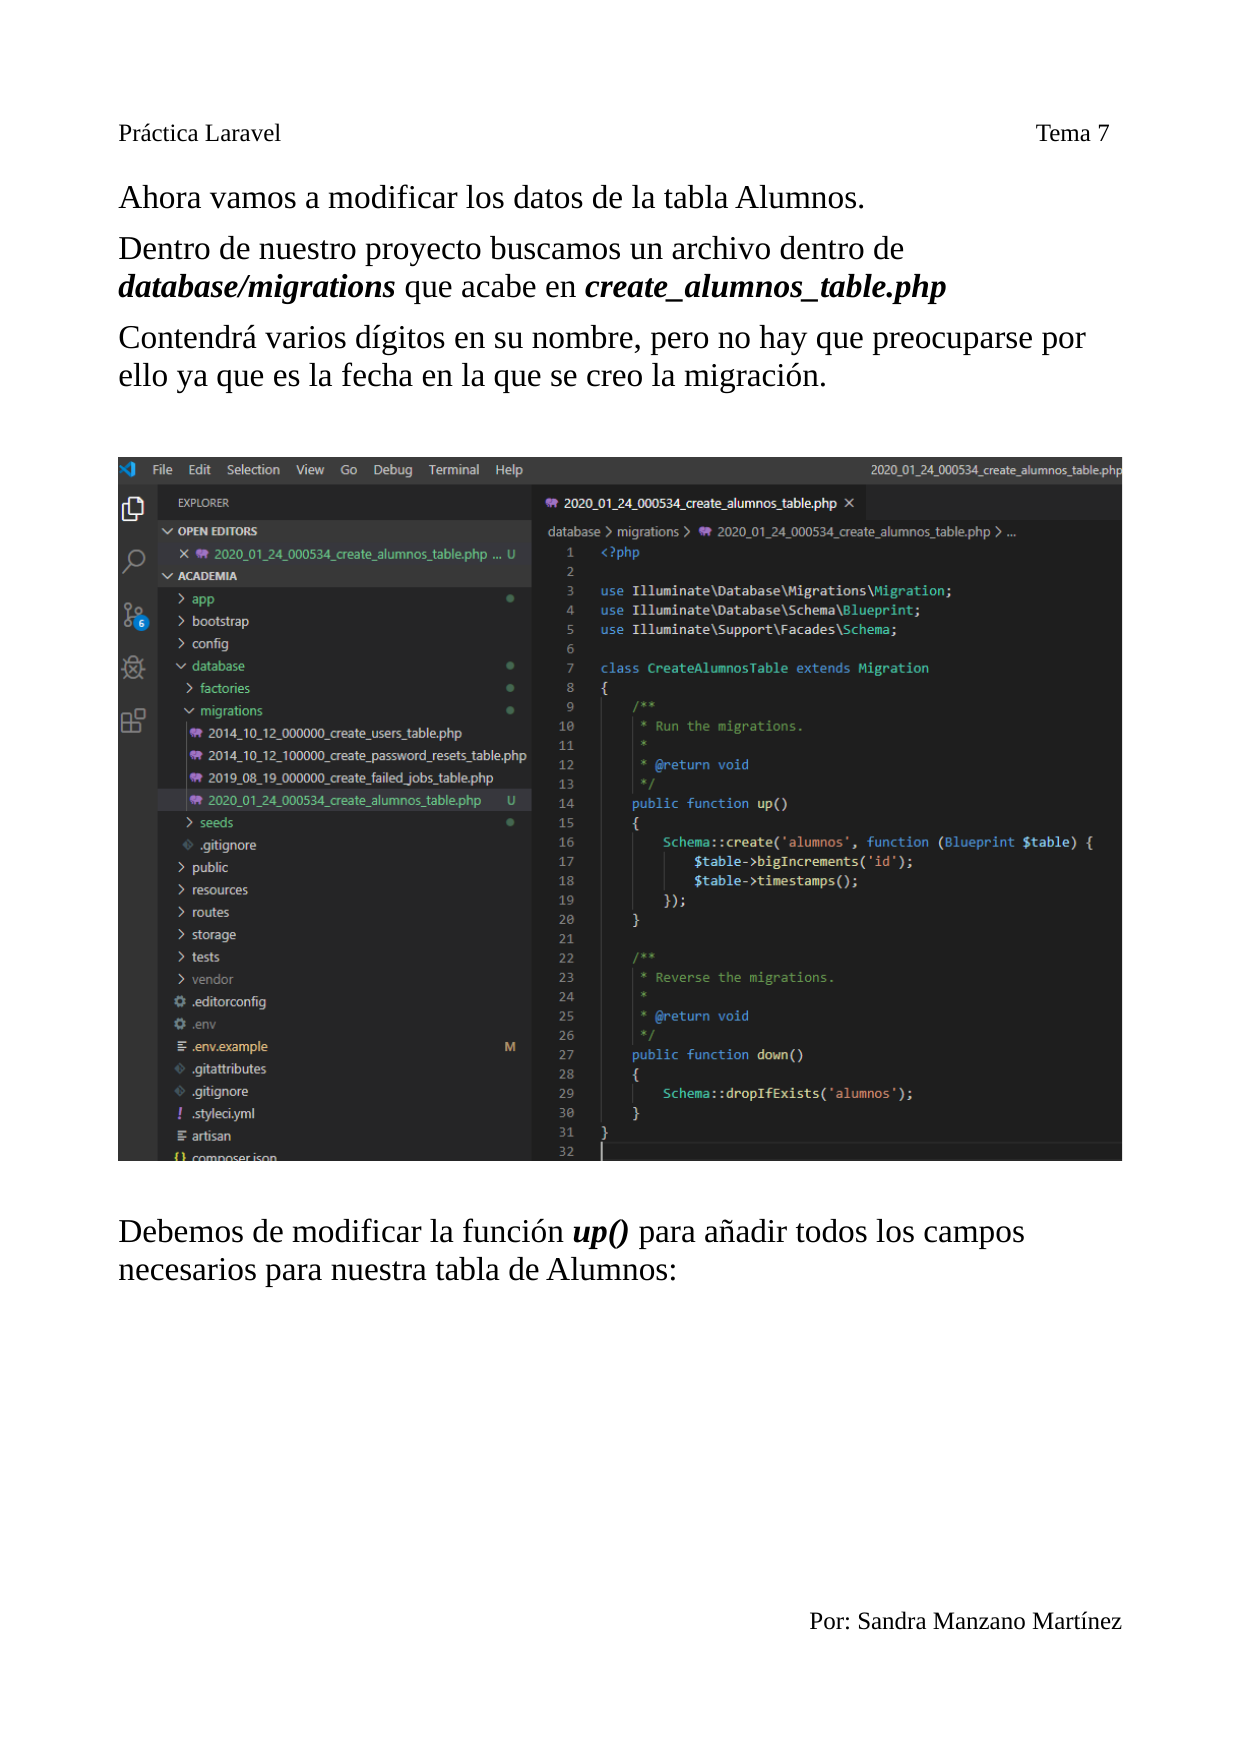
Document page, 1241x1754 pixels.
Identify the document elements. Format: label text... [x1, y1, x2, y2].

text Contendrá varios dígitos en su nombre, pero no hay que preocuparse por ello ya que es la fecha en la que se creo la migración. [118, 317, 1122, 394]
text Ahora vamos a modificar los datos de la tabla Alumnos. [118, 177, 1122, 215]
picture [118, 457, 1123, 1161]
text Debemos de modificar la función up() para añadir todos los campos necesarios para nuestra tabla de Alumnos: [118, 1211, 1122, 1288]
text Dentro de nuestro proyecto buscamos un archivo dentro de database/migrations que acabe en create_alumnos_table.php [118, 228, 1122, 304]
